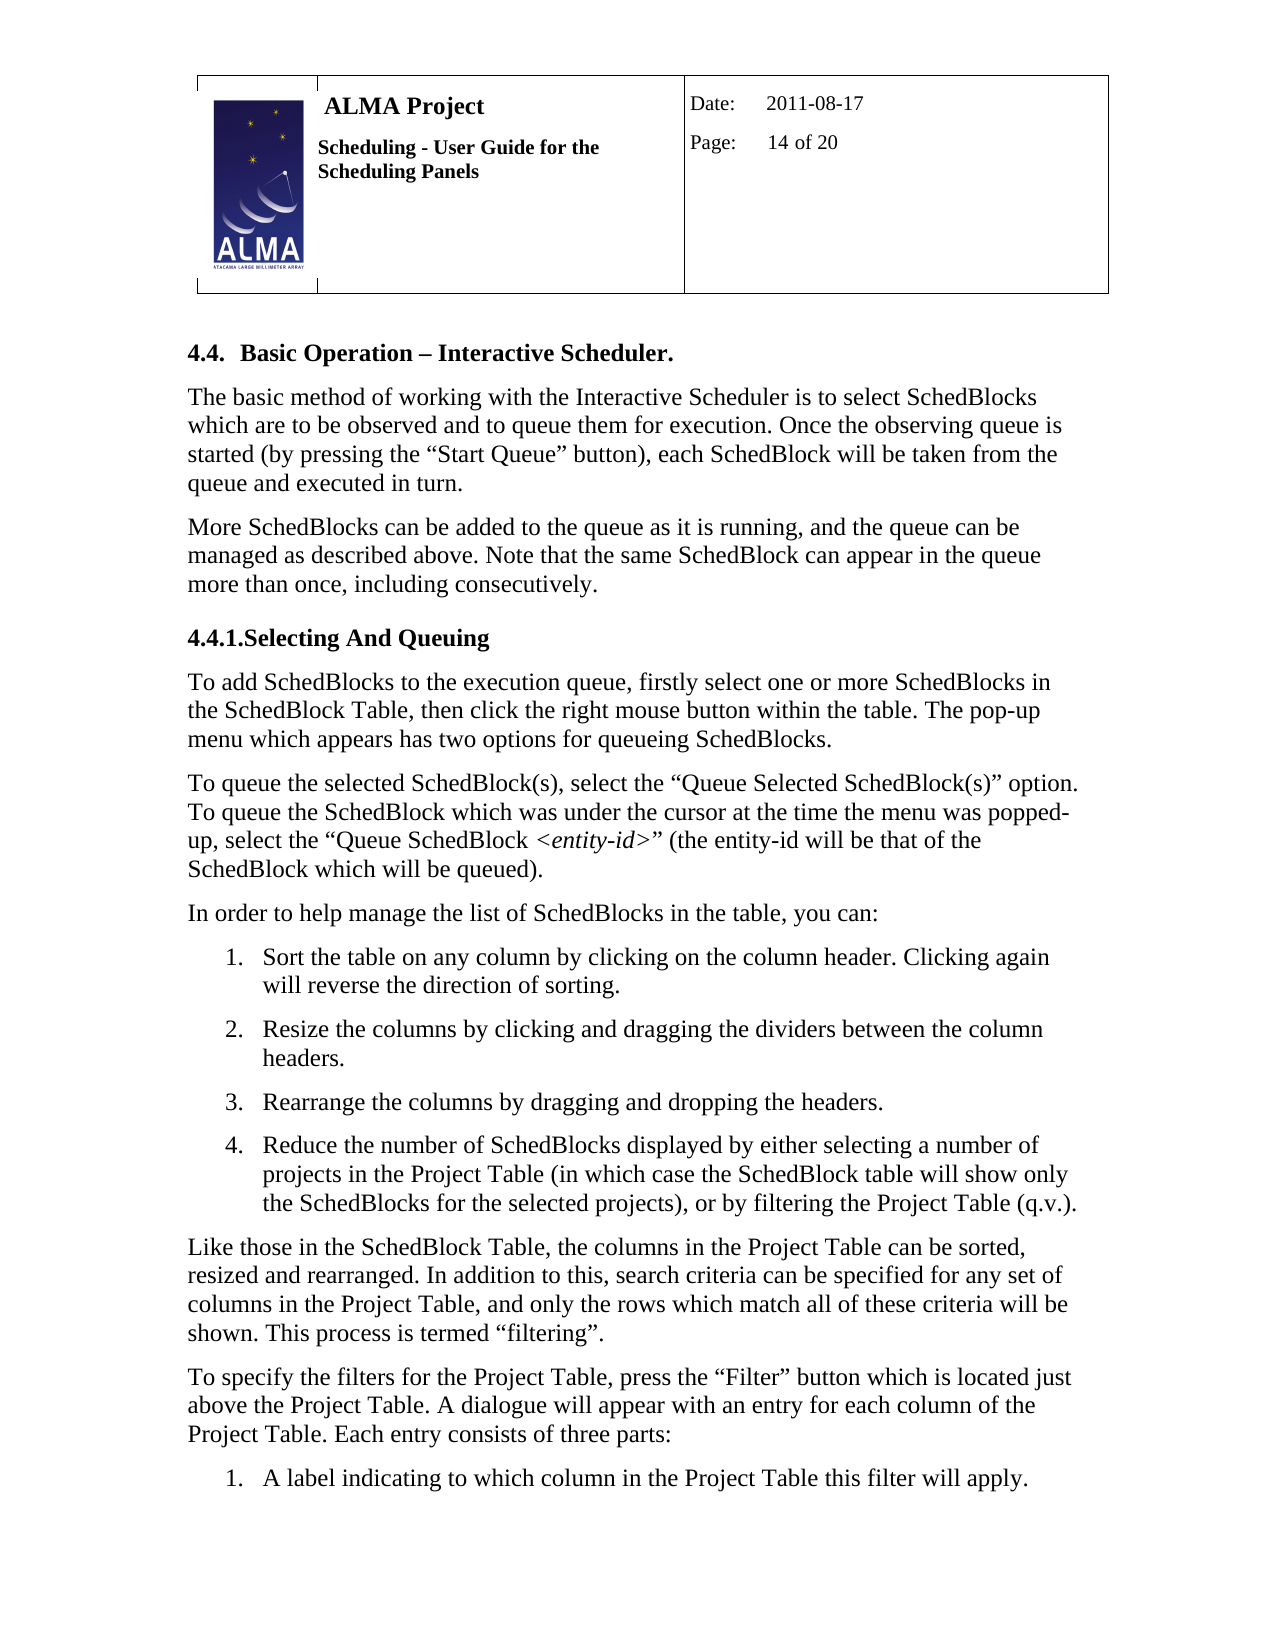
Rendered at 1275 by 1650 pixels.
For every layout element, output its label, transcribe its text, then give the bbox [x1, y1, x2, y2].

list Rearrange the columns by dragging and dropping the headers. [225, 1087, 1087, 1116]
text Like those in the SchedBlock Table, the columns in the Project Table can be sorted, resized and rearranged. In addition to this, search criteria can be specified for any set of columns in the Project Table, and only the rows which match all of these criteria will be shown. This process is termed “filtering”. [187, 1232, 1087, 1347]
text To queue the selected SchedBlock(s), select the “Queue Selected SchedBlock(s)” option. To queue the SchedBlock which was under the cursor at the time the menu was popped-up, select the “Queue SchedBlock <entity-id>” (the entity-id will be that of the SchedBlock which will be queued). [187, 768, 1087, 883]
list A label indicating to which column in the Project Table this filter will apply. [225, 1463, 1087, 1492]
list Reduce the number of SchedBlocks displayed by either selecting a number of projects in the Project Table (in which case the SchedBlock table will show only the SchedBlocks for the selected projects), or by filtering the Project Table (q.v.). [225, 1131, 1087, 1217]
subtitle Selecting And Queuing [187, 623, 1087, 652]
subtitle Basic Operation – Interactive Scheduler. [187, 338, 1087, 367]
list Resize the columns by clicking and dragging the dividers between the column headers. [225, 1014, 1087, 1072]
text The basic method of working with the Interactive Scheduler is to select SchedBlocks which are to be observed and to queue them for execution. Once the observing queue is started (by pressing the “Start Queue” button), each SchedBlock will be taken from the queue and executed in turn. [187, 382, 1087, 497]
text To add SchedBlocks to the execution queue, firstly select one or more SchedBlocks in the SchedBlock Table, then click the right mouse button within the table. The pop-up menu which appears has two options for queueing SchedBlocks. [187, 667, 1087, 753]
text To specify the filters for the Project Table, press the “Filter” button which is located just above the Project Table. A dialogue will appear with an entry for each column of the Project Table. Each entry consists of three parts: [187, 1362, 1087, 1448]
list Sort the table on any column by clicking on the column header. Clicking again will reverse the direction of sorting. [225, 942, 1087, 999]
text In order to help manage the list of SchedBlocks in the table, you can: [187, 898, 1087, 927]
picture [213, 100, 304, 270]
text More SchedBlocks can be added to the queue as it is running, and the queue can be managed as described above. Note that the same SchedBlock can appear in the queue more than once, including consecutively. [187, 512, 1087, 598]
